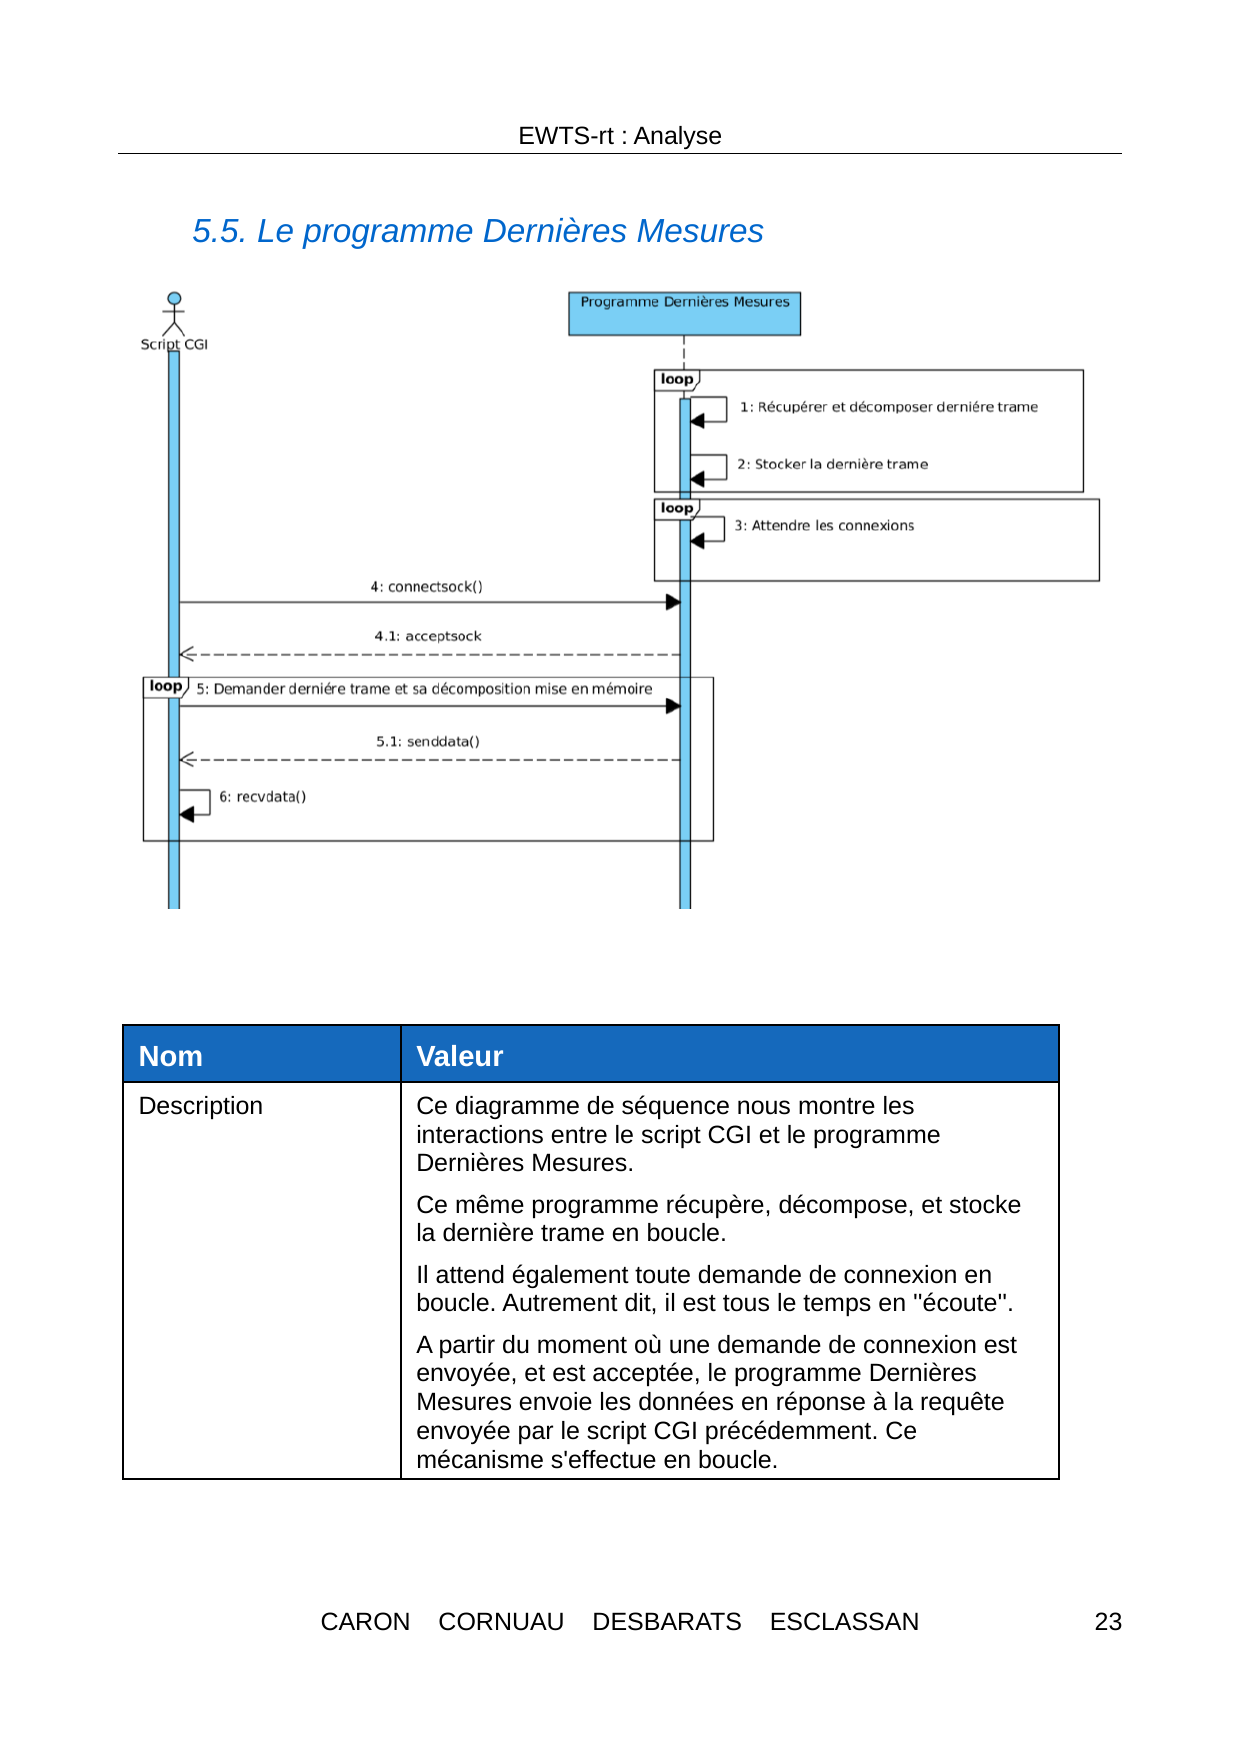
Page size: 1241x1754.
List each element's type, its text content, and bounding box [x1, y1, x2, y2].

table_cell Ce diagramme de séquence nous montre les interactions entre le script CGI et le programme Dernières Mesures. Ce même programme récupère, décompose, et stocke la dernière trame en boucle. Il attend également toute demande de connexion en boucle. Autrement dit, il est tous le temps en ''écoute''. A partir du moment où une demande de connexion est envoyée, et est acceptée, le programme Dernières Mesures envoie les données en réponse à la requête envoyée par le script CGI précédemment. Ce mécanisme s'effectue en boucle. [402, 1083, 1058, 1478]
table_cell Description [124, 1083, 400, 1478]
table_header Nom [124, 1026, 400, 1081]
text 5.5. Le programme Dernières Mesures [118, 211, 1122, 249]
picture [118, 278, 1123, 909]
table_header Valeur [402, 1026, 1058, 1081]
